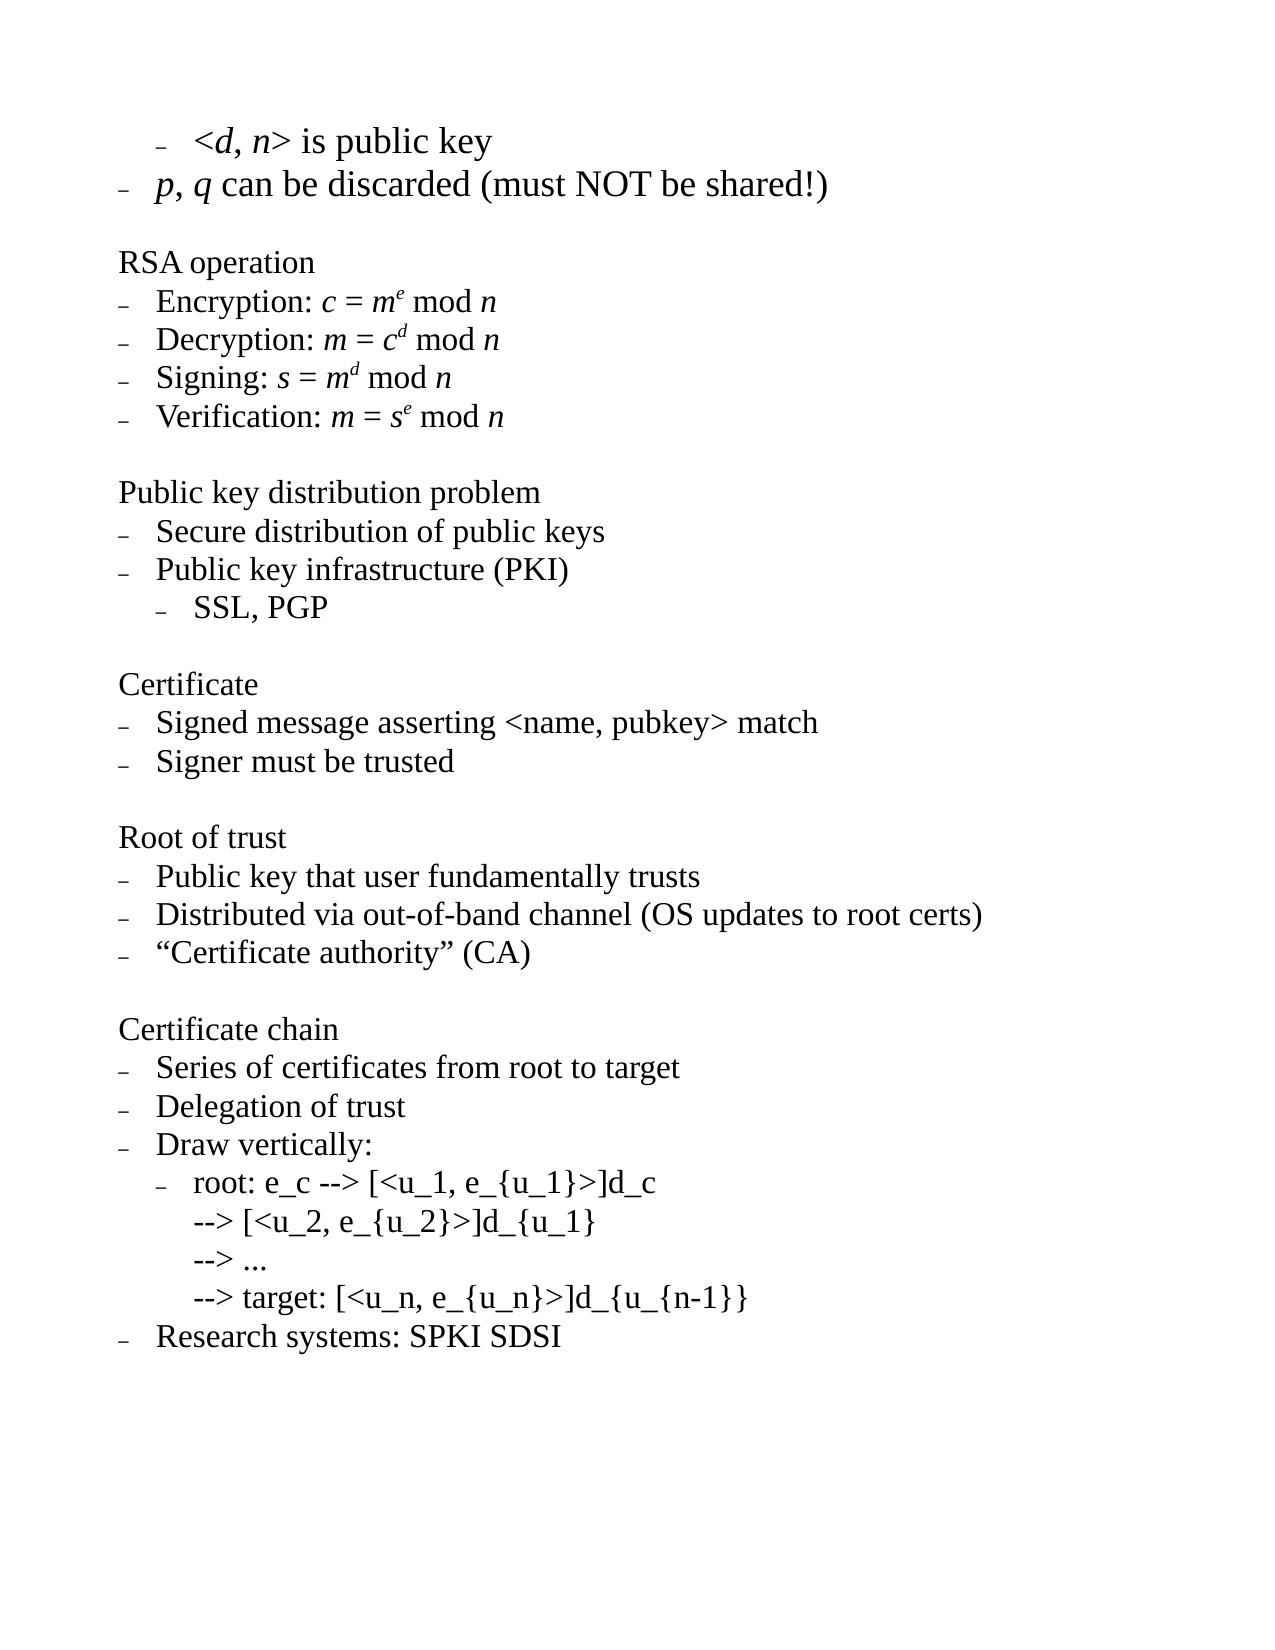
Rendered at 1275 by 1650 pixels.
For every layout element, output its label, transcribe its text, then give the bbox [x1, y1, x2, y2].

list p, q can be discarded (must NOT be shared!) [118, 161, 1157, 204]
list Verification: m = se mod n [118, 396, 1157, 434]
list Encryption: c = me mod n [118, 281, 1157, 319]
list “Certificate authority” (CA) [118, 933, 1157, 971]
list root: e_c --> [<u_1, e_{u_1}>]d_c [156, 1163, 1157, 1201]
list Decryption: m = cd mod n [118, 319, 1157, 358]
list --> target: [<u_n, e_{u_n}>]d_{u_{n-1}} [156, 1278, 1157, 1316]
list Draw vertically: [118, 1124, 1157, 1163]
list Public key that user fundamentally trusts [118, 856, 1157, 894]
list Signing: s = md mod n [118, 358, 1157, 396]
list SSL, PGP [156, 588, 1157, 626]
list Public key infrastructure (PKI) [118, 549, 1157, 588]
list Distributed via out-of-band channel (OS updates to root certs) [118, 894, 1157, 933]
text Root of trust [118, 818, 1157, 856]
text RSA operation [118, 243, 1157, 281]
list Secure distribution of public keys [118, 511, 1157, 549]
list <d, n> is public key [156, 118, 1157, 161]
list Research systems: SPKI SDSI [118, 1316, 1157, 1354]
list Delegation of trust [118, 1086, 1157, 1124]
list Signed message asserting <name, pubkey> match [118, 703, 1157, 741]
text Public key distribution problem [118, 473, 1157, 511]
list Series of certificates from root to target [118, 1048, 1157, 1086]
text Certificate chain [118, 1009, 1157, 1048]
list --> [<u_2, e_{u_2}>]d_{u_1} [156, 1201, 1157, 1239]
text Certificate [118, 664, 1157, 703]
list --> ... [156, 1239, 1157, 1278]
list Signer must be trusted [118, 741, 1157, 779]
